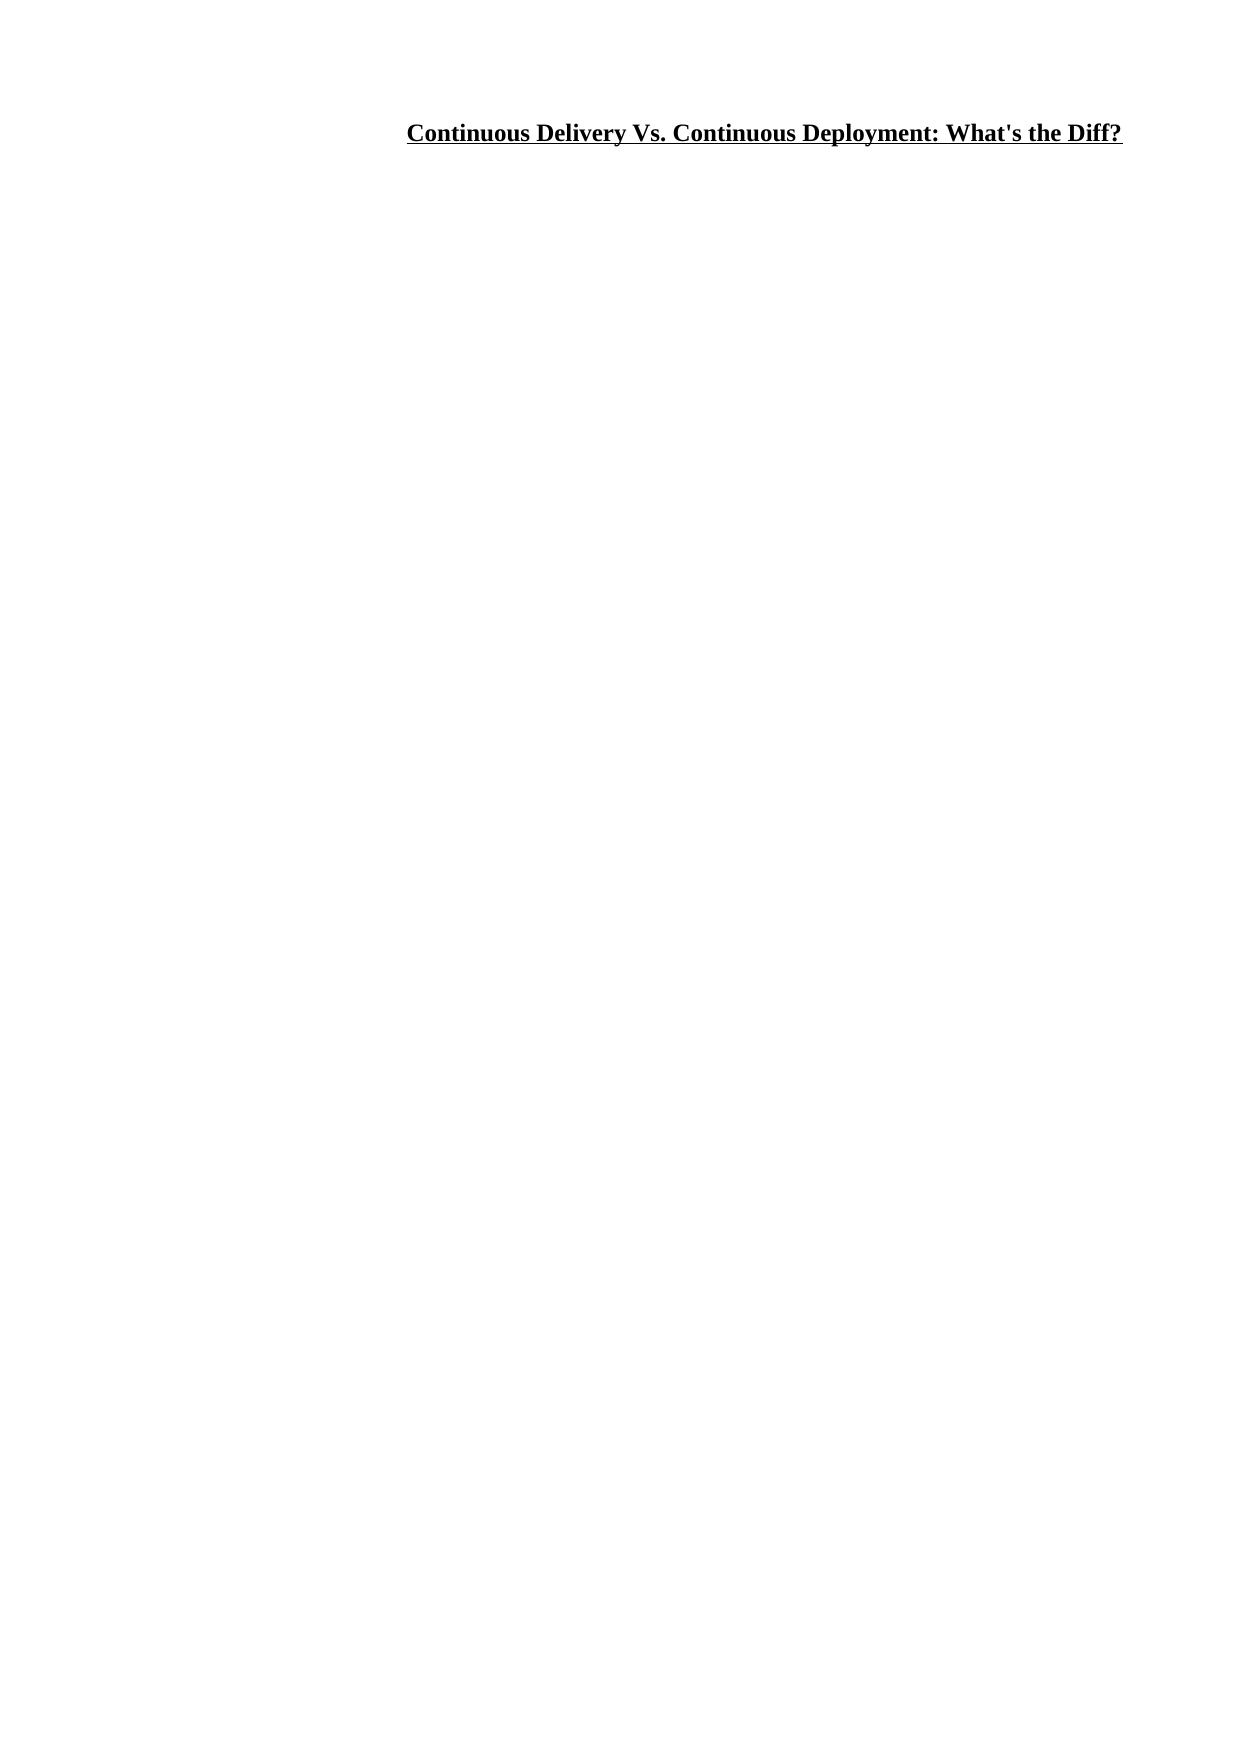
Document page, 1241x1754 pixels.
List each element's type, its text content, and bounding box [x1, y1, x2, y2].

text Continuous Delivery Vs. Continuous Deployment: What's the Diff? [118, 118, 1122, 147]
